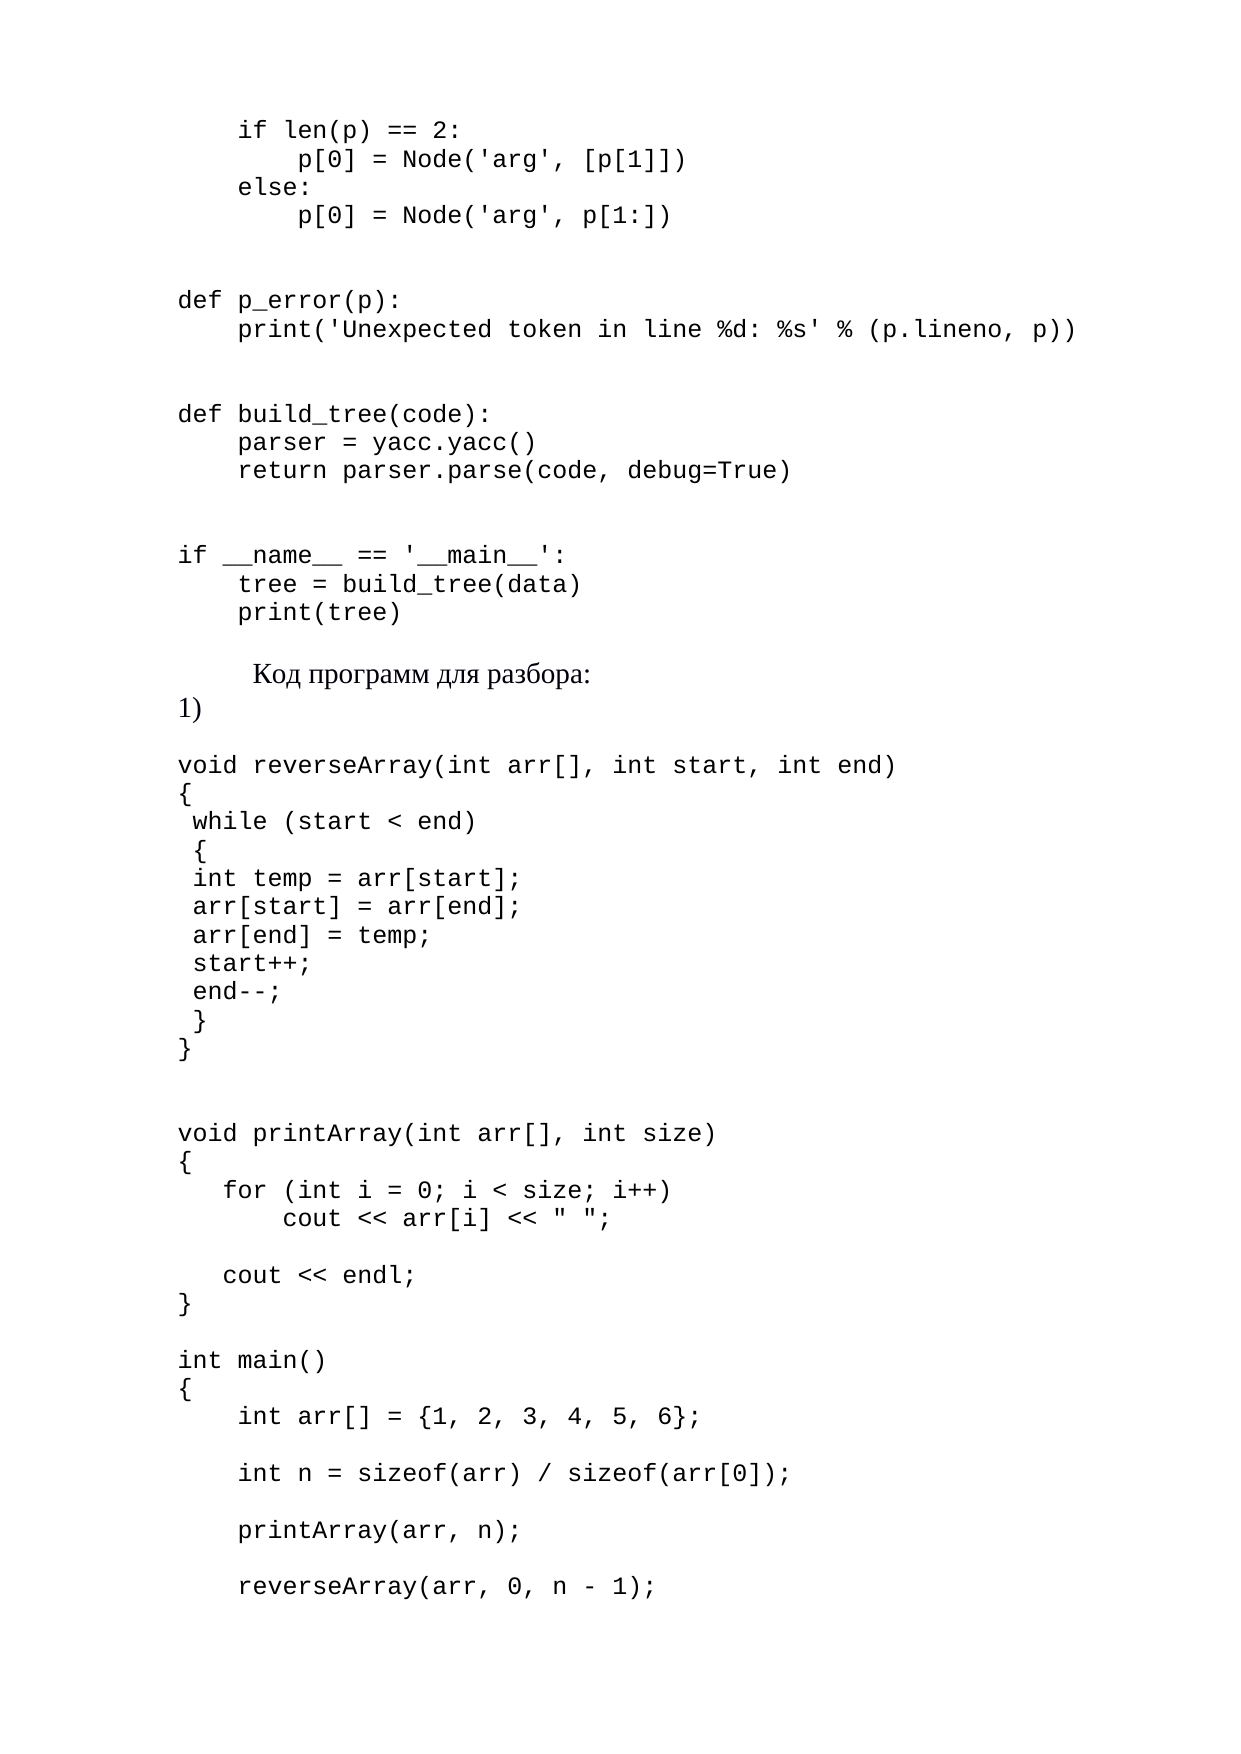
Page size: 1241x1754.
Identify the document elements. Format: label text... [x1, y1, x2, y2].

text if len(p) == 2: p[0] = Node('arg', [p[1]]) else: p[0] = Node('arg', p[1:]) def p_error(p): print('Unexpected token in line %d: %s' % (p.lineno, p)) def build_tree(code): parser = yacc.yacc() return parser.parse(code, debug=True) if __name__ == '__main__': tree = build_tree(data) print(tree) [177, 118, 1152, 656]
text 1) void reverseArray(int arr[], int start, int end) { while (start < end) { int temp = arr[start]; arr[start] = arr[end]; arr[end] = temp; start++; end--; } } void printArray(int arr[], int size) { for (int i = 0; i < size; i++) cout << arr[i] << " "; cout << endl; } int main() { int arr[] = {1, 2, 3, 4, 5, 6}; int n = sizeof(arr) / sizeof(arr[0]); printArray(arr, n); reverseArray(arr, 0, n - 1); [177, 690, 1152, 1631]
text Код программ для разбора: [177, 656, 1152, 690]
